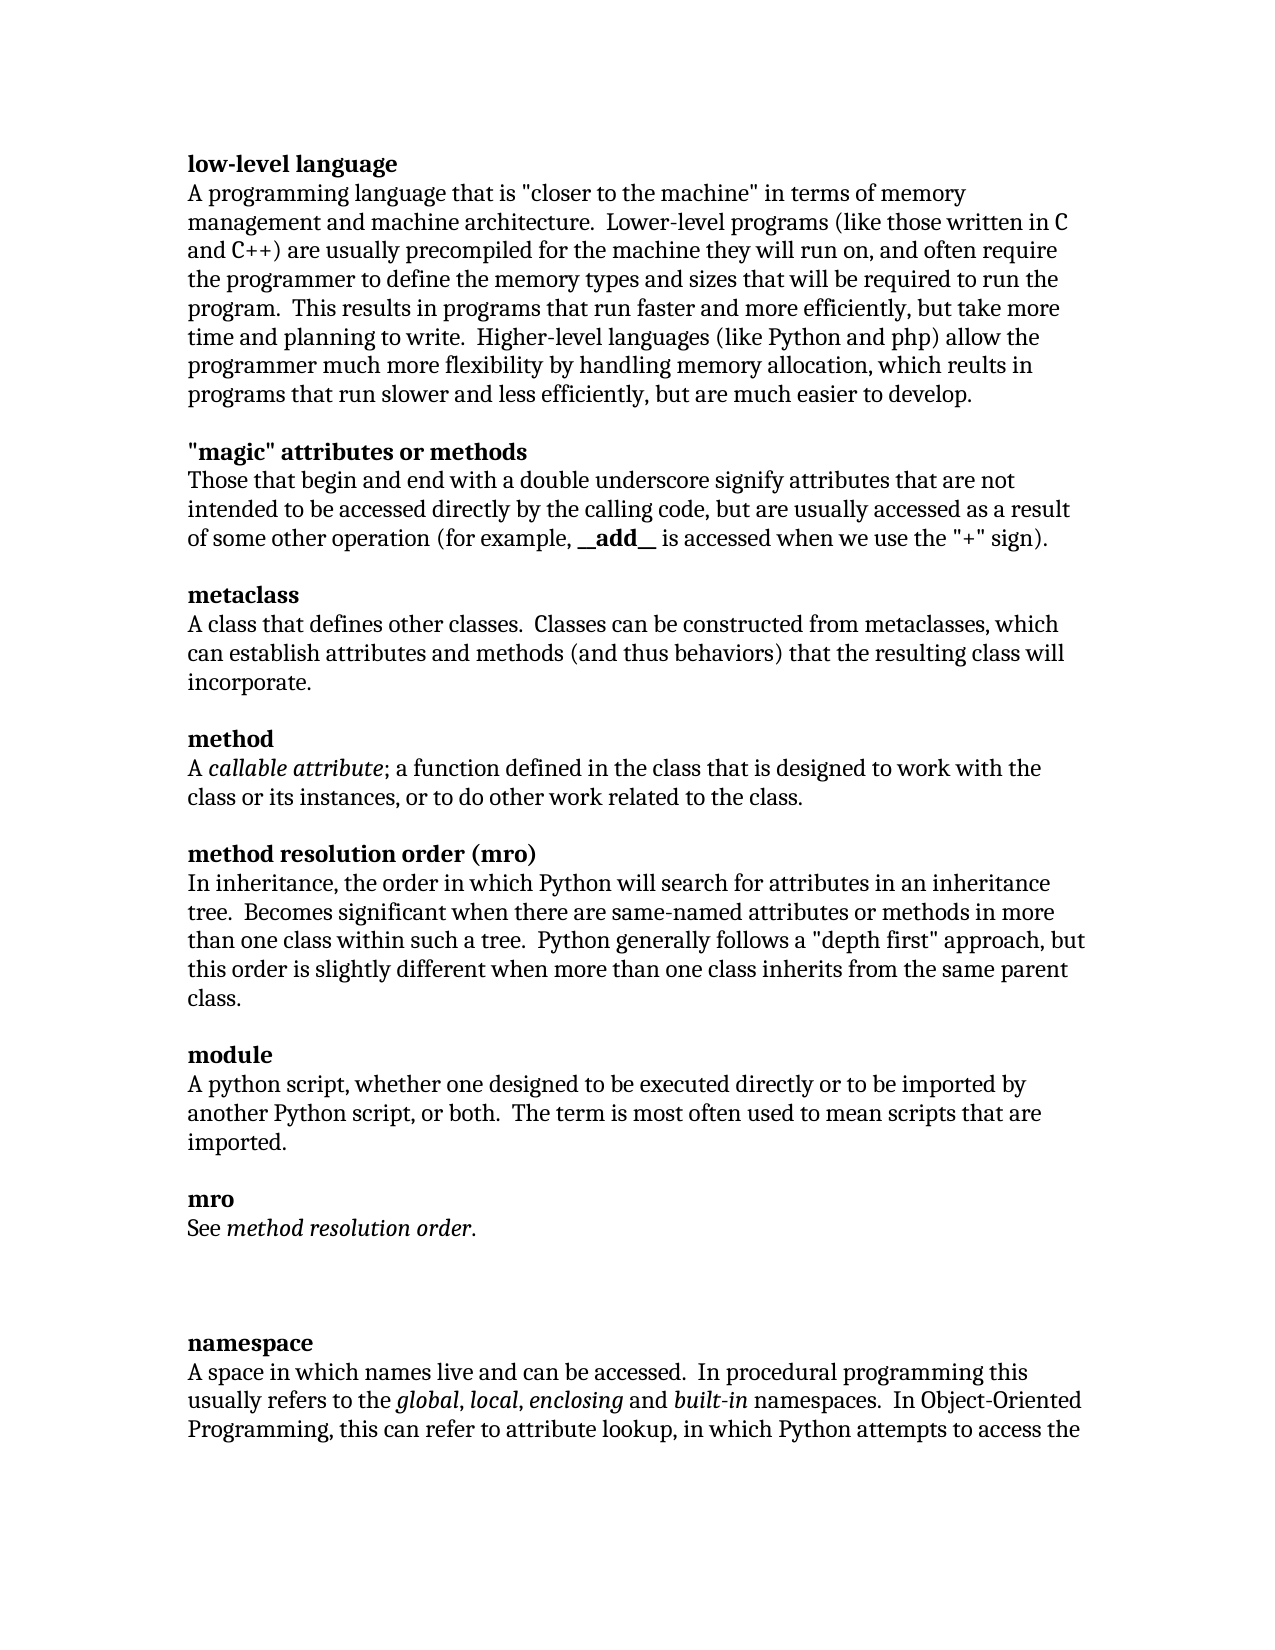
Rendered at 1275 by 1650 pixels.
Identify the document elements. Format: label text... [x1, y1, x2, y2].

text A space in which names live and can be accessed. In procedural programming this usually refers to the global, local, enclosing and built-in namespaces. In Object-Oriented Programming, this can refer to attribute lookup, in which Python attempts to access the [187, 1357, 1087, 1444]
text method resolution order (mro) [187, 840, 1087, 869]
text A class that defines other classes. Classes can be constructed from metaclasses, which can establish attributes and methods (and thus behaviors) that the resulting class will incorporate. [187, 610, 1087, 696]
text A programming language that is "closer to the machine" in terms of memory management and machine architecture. Lower-level programs (like those written in C and C++) are usually precompiled for the machine they will run on, and often require the programmer to define the memory types and sizes that will be required to run the program. This results in programs that run faster and more efficiently, but take more time and planning to write. Higher-level languages (like Python and php) allow the programmer much more flexibility by handling memory allocation, which reults in programs that run slower and less efficiently, but are much easier to develop. [187, 179, 1087, 409]
text metaclass [187, 581, 1087, 610]
text mro [187, 1185, 1087, 1214]
text method [187, 725, 1087, 754]
text "magic" attributes or methods [187, 437, 1087, 466]
text In inheritance, the order in which Python will search for attributes in an inheritance tree. Becomes significant when there are same-named attributes or methods in more than one class within such a tree. Python generally follows a "depth first" approach, but this order is slightly different when more than one class inherits from the same parent class. [187, 869, 1087, 1012]
text A callable attribute; a function defined in the class that is designed to work with the class or its instances, or to do other work related to the class. [187, 754, 1087, 811]
text A python script, whether one designed to be executed directly or to be imported by another Python script, or both. The term is most often used to mean scripts that are imported. [187, 1070, 1087, 1156]
text low-level language [187, 150, 1087, 179]
text Those that begin and end with a double underscore signify attributes that are not intended to be accessed directly by the calling code, but are usually accessed as a result of some other operation (for example, __add__ is accessed when we use the "+" sign). [187, 466, 1087, 552]
text namespace [187, 1329, 1087, 1357]
text module [187, 1041, 1087, 1070]
text See method resolution order. [187, 1214, 1087, 1242]
